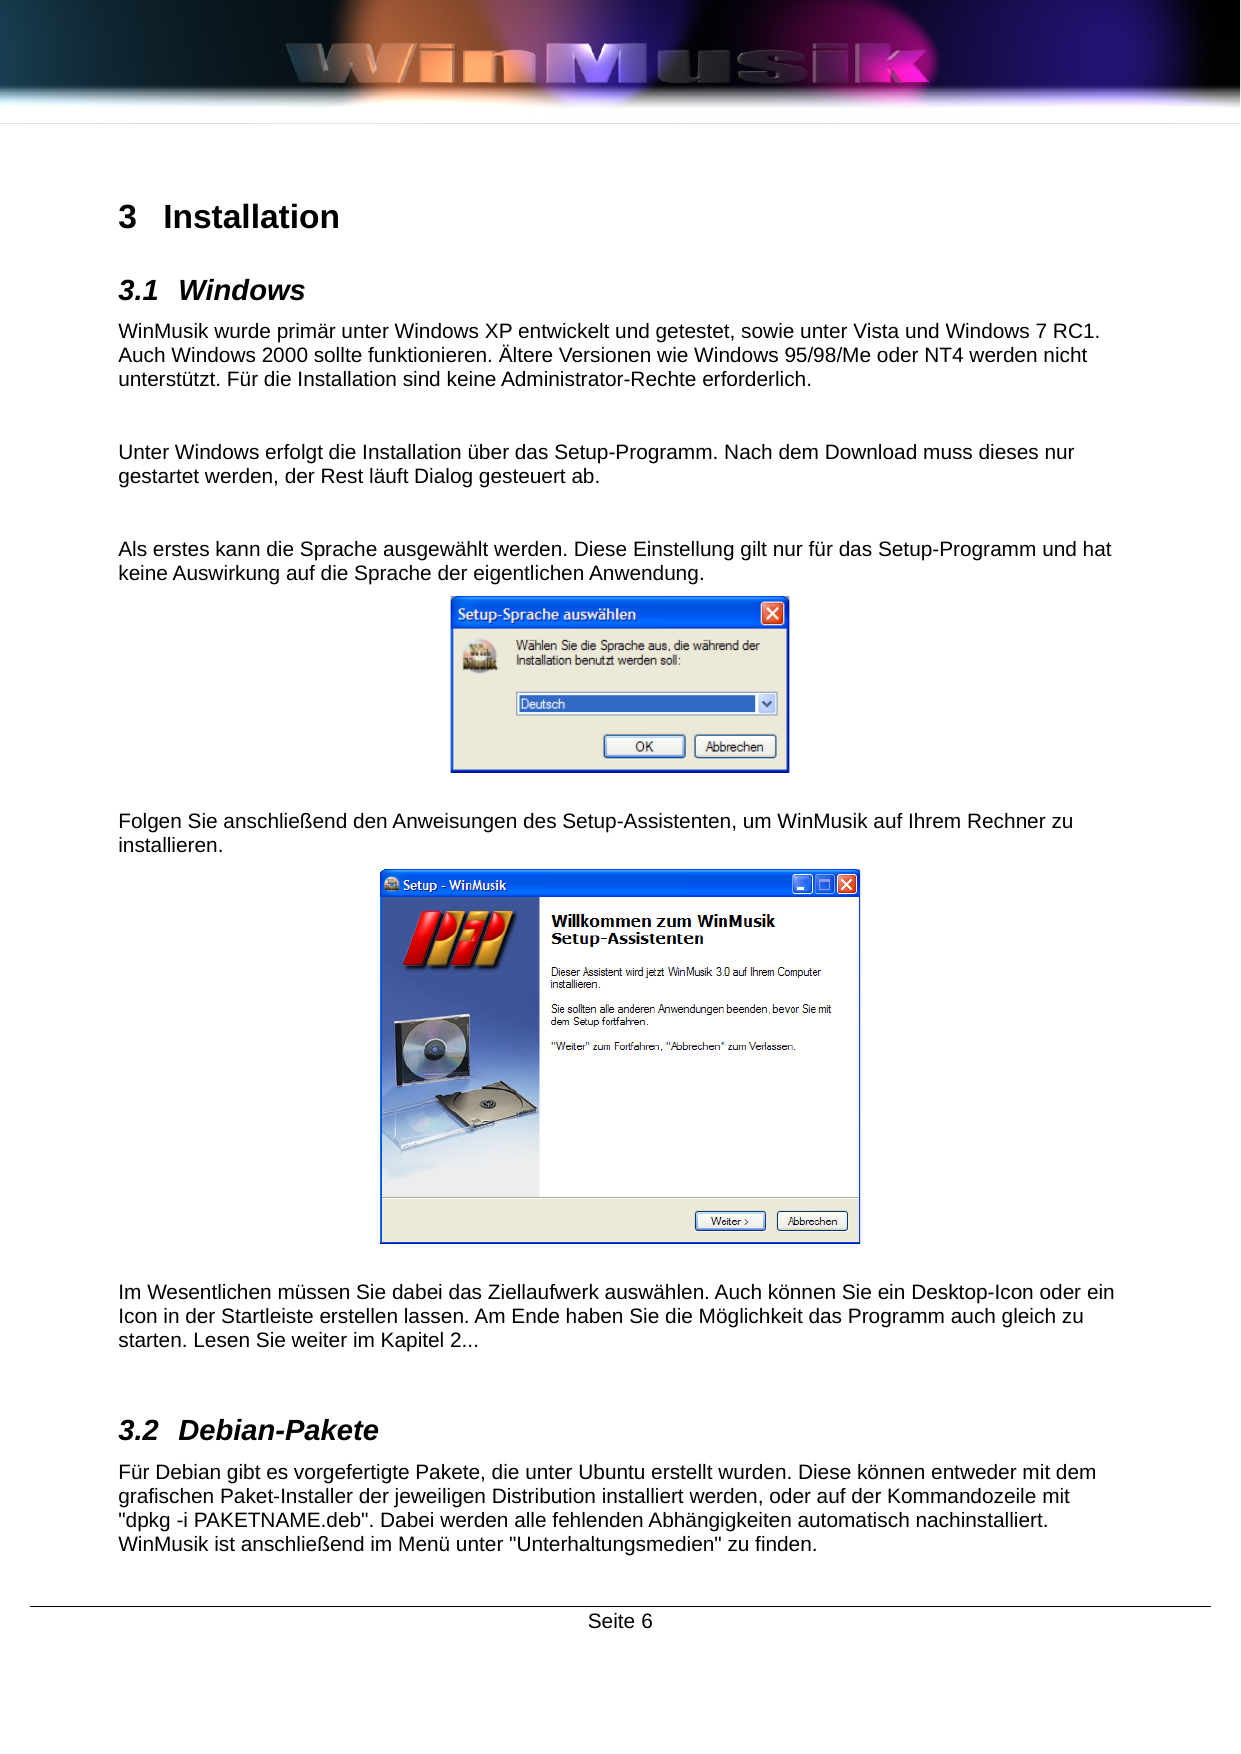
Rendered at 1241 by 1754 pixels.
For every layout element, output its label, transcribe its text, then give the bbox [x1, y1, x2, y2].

subtitle Debian-Pakete [118, 1413, 1122, 1447]
text Folgen Sie anschließend den Anweisungen des Setup-Assistenten, um WinMusik auf Ihrem Rechner zu installieren. [118, 809, 1122, 857]
text Unter Windows erfolgt die Installation über das Setup-Programm. Nach dem Download muss dieses nur gestartet werden, der Rest läuft Dialog gesteuert ab. [118, 439, 1122, 487]
subtitle Windows [118, 273, 1122, 306]
text Im Wesentlichen müssen Sie dabei das Ziellaufwerk auswählen. Auch können Sie ein Desktop-Icon oder ein Icon in der Startleiste erstellen lassen. Am Ende haben Sie die Möglichkeit das Programm auch gleich zu starten. Lesen Sie weiter im Kapitel 2... [118, 1280, 1122, 1352]
subtitle Installation [118, 197, 1122, 235]
text Für Debian gibt es vorgefertigte Pakete, die unter Ubuntu erstellt wurden. Diese können entweder mit dem grafischen Paket-Installer der jeweiligen Distribution installiert werden, oder auf der Kommandozeile mit "dpkg -i PAKETNAME.deb". Dabei werden alle fehlenden Abhängigkeiten automatisch nachinstalliert. WinMusik ist anschließend im Menü unter "Unterhaltungsmedien" zu finden. [118, 1459, 1122, 1555]
text Als erstes kann die Sprache ausgewählt werden. Diese Einstellung gilt nur für das Setup-Programm und hat keine Auswirkung auf die Sprache der eigentlichen Anwendung. [118, 536, 1122, 584]
text WinMusik wurde primär unter Windows XP entwickelt und getestet, sowie unter Vista und Windows 7 RC1. Auch Windows 2000 sollte funktionieren. Ältere Versionen wie Windows 95/98/Me oder NT4 werden nicht unterstützt. Für die Installation sind keine Administrator-Rechte erforderlich. [118, 319, 1122, 391]
